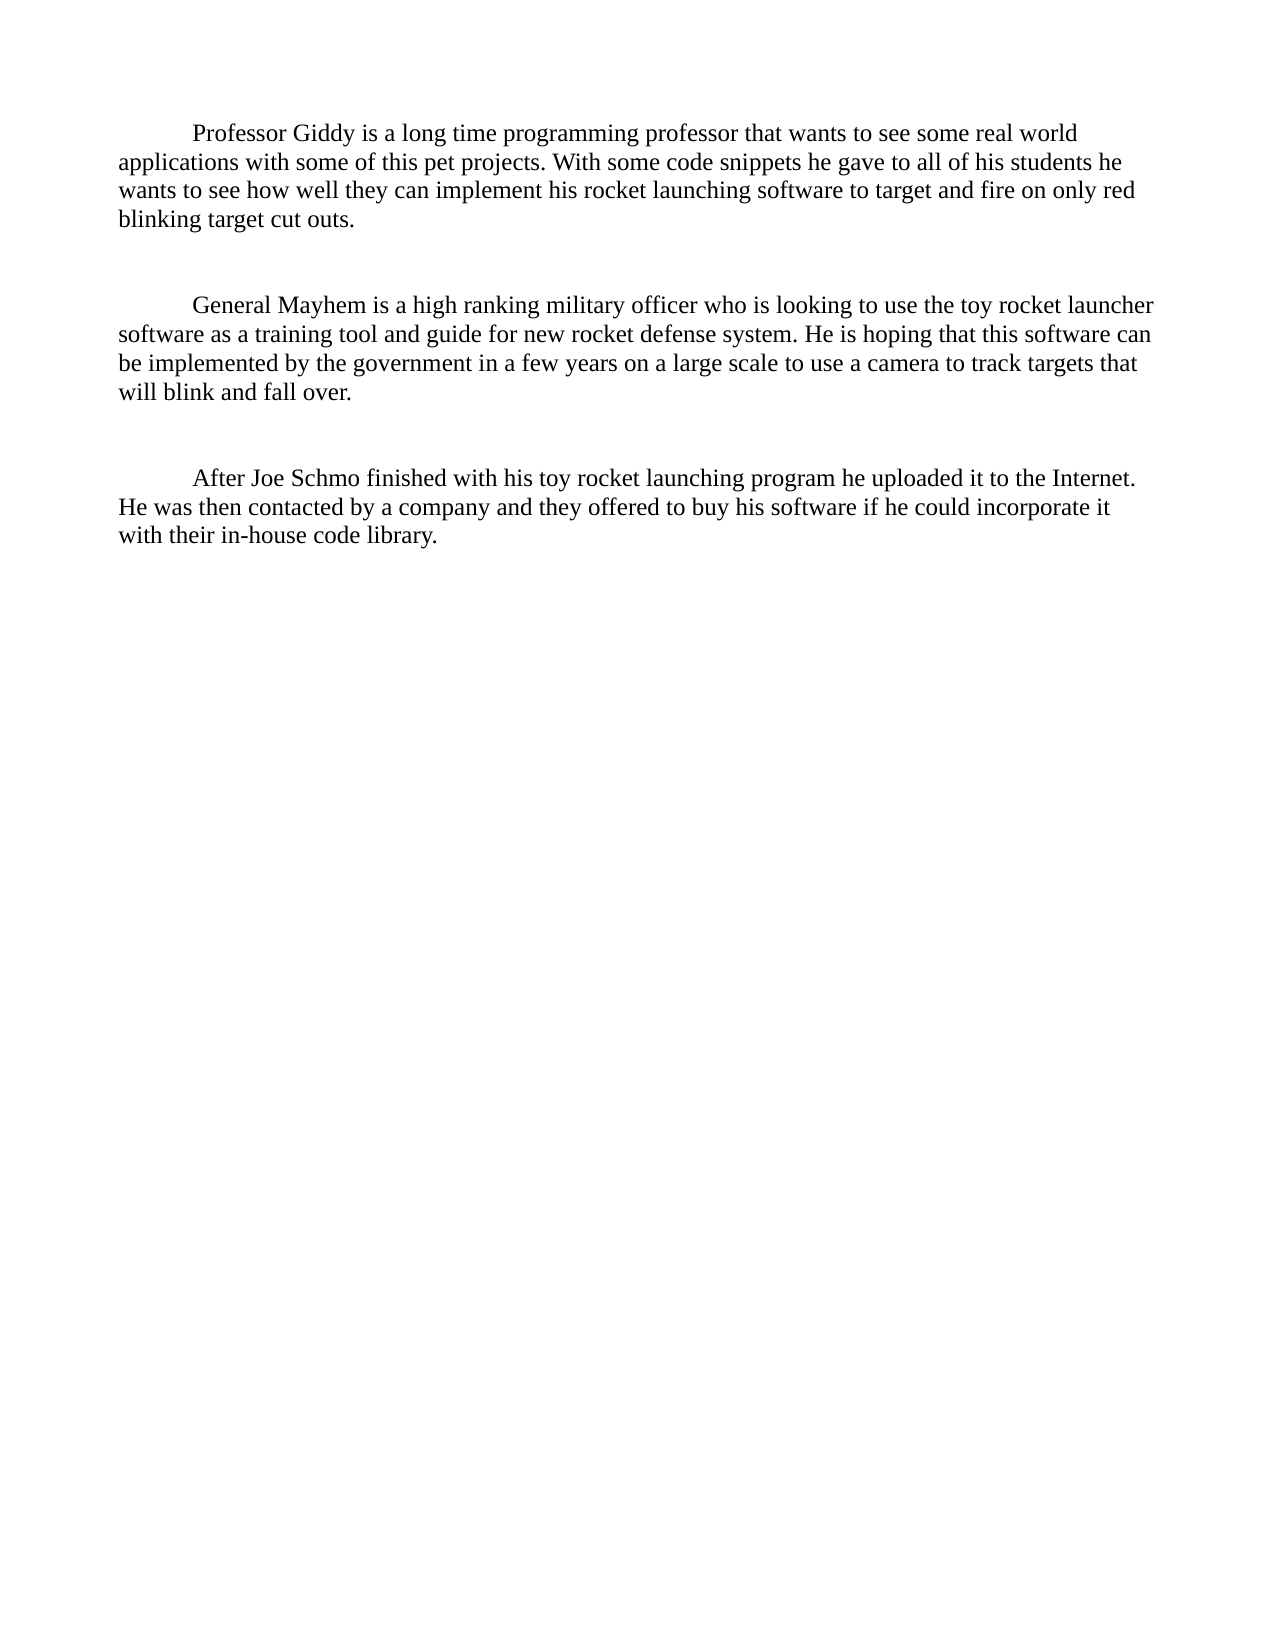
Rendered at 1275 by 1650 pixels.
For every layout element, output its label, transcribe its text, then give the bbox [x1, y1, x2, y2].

text General Mayhem is a high ranking military officer who is looking to use the toy rocket launcher software as a training tool and guide for new rocket defense system. He is hoping that this software can be implemented by the government in a few years on a large scale to use a camera to track targets that will blink and fall over. [118, 291, 1157, 406]
text Professor Giddy is a long time programming professor that wants to see some real world applications with some of this pet projects. With some code snippets he gave to all of his students he wants to see how well they can implement his rocket launching software to target and fire on only red blinking target cut outs. [118, 118, 1157, 233]
text After Joe Schmo finished with his toy rocket launching program he uploaded it to the Internet. He was then contacted by a company and they offered to buy his software if he could incorporate it with their in-house code library. [118, 463, 1157, 549]
